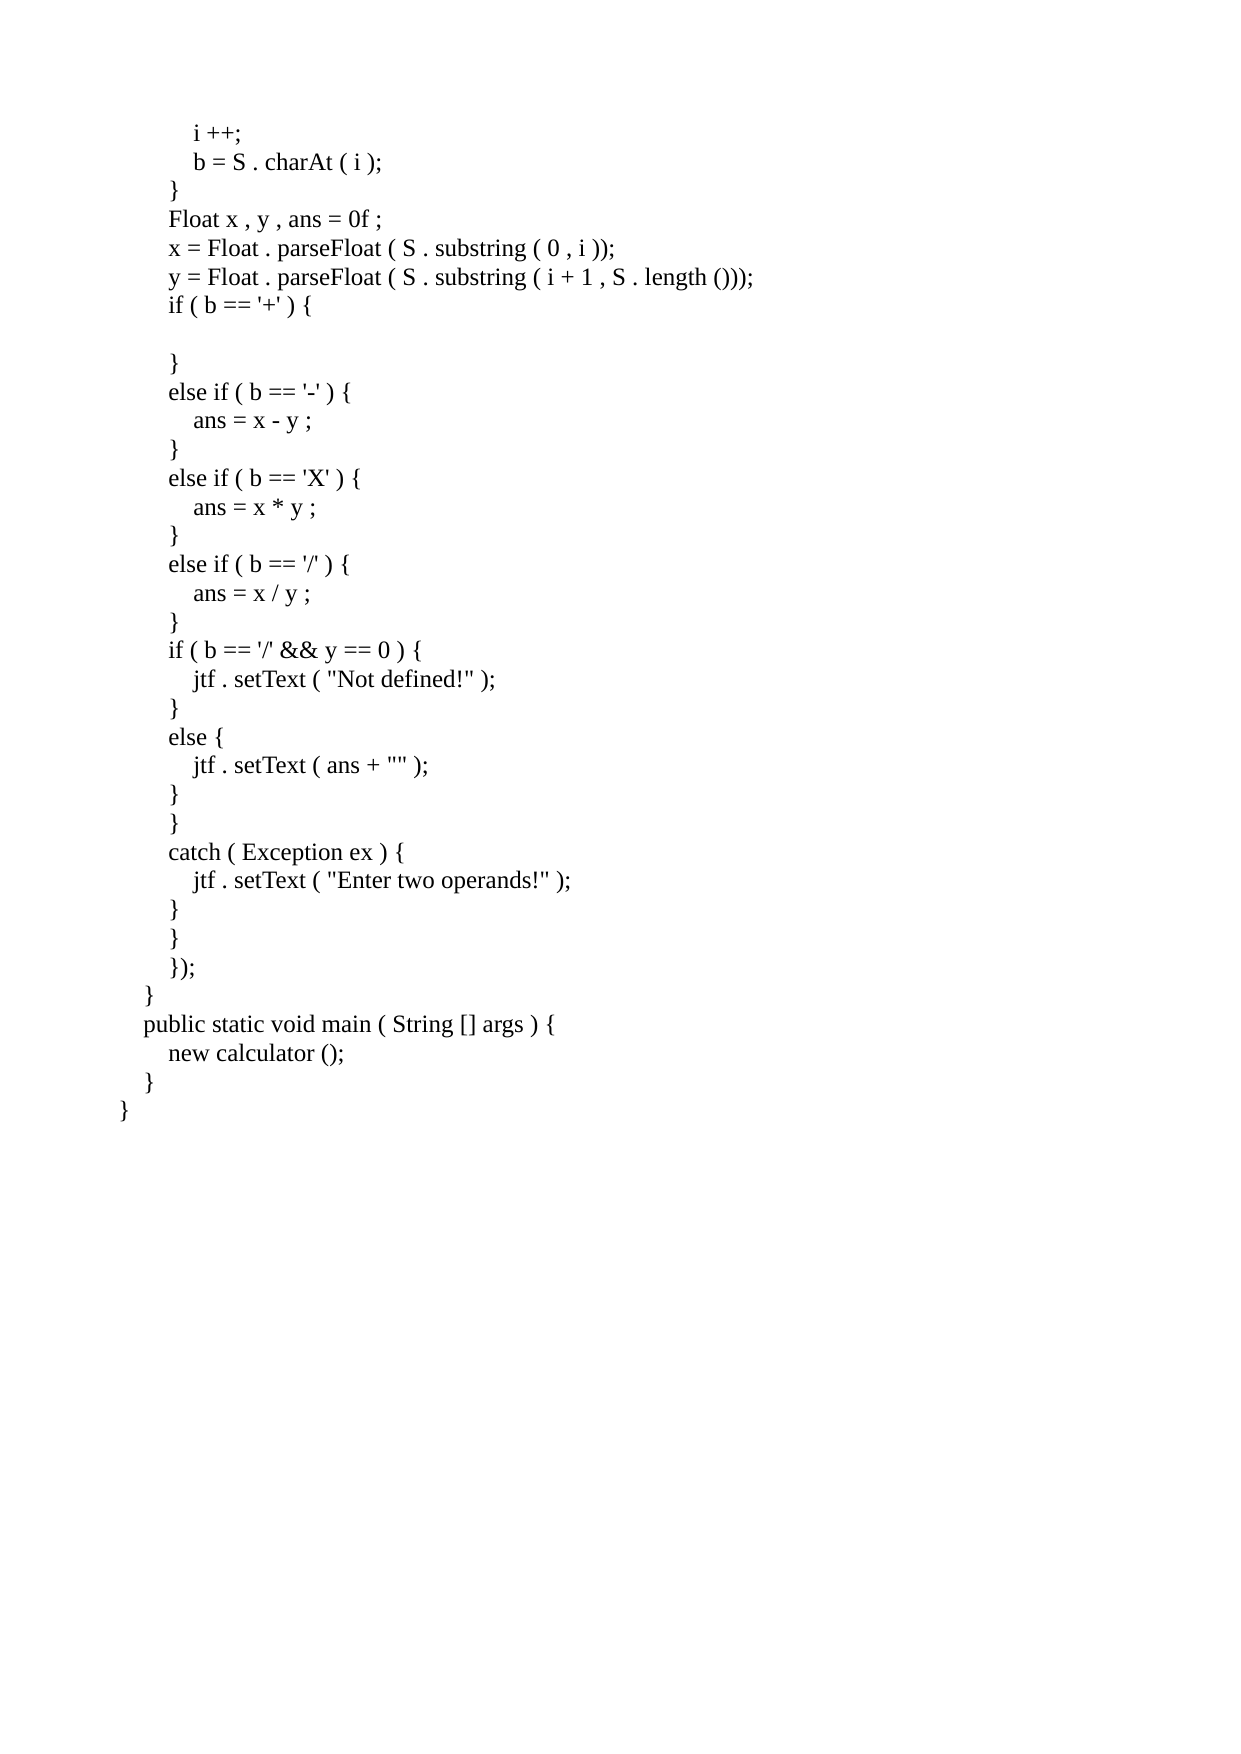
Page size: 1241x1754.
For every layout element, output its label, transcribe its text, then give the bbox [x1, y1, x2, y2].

text jtf . setText ( "Enter two operands!" ); [118, 866, 1122, 894]
text } [118, 981, 1122, 1009]
text Float x , y , ans = 0f ; [118, 204, 1122, 233]
text else if ( b == '/' ) { [118, 549, 1122, 578]
text i ++; [118, 118, 1122, 147]
text } [118, 693, 1122, 722]
text public static void main ( String [] args ) { [118, 1009, 1122, 1038]
text } [118, 521, 1122, 549]
text ans = x / y ; [118, 578, 1122, 607]
text else { [118, 722, 1122, 751]
text } [118, 894, 1122, 923]
text jtf . setText ( "Not defined!" ); [118, 664, 1122, 693]
text } [118, 808, 1122, 837]
text y = Float . parseFloat ( S . substring ( i + 1 , S . length ())); [118, 262, 1122, 291]
text ans = x * y ; [118, 492, 1122, 521]
text ans = x - y ; [118, 406, 1122, 434]
text else if ( b == 'X' ) { [118, 463, 1122, 492]
text else if ( b == '-' ) { [118, 377, 1122, 406]
text } [118, 176, 1122, 204]
text x = Float . parseFloat ( S . substring ( 0 , i )); [118, 233, 1122, 262]
text } [118, 1067, 1122, 1096]
text if ( b == '/' && y == 0 ) { [118, 636, 1122, 664]
text } [118, 607, 1122, 636]
text if ( b == '+' ) { [118, 291, 1122, 319]
text }); [118, 952, 1122, 981]
text new calculator (); [118, 1038, 1122, 1067]
text } [118, 434, 1122, 463]
text b = S . charAt ( i ); [118, 147, 1122, 176]
text } [118, 1096, 1122, 1124]
text catch ( Exception ex ) { [118, 837, 1122, 866]
text } [118, 779, 1122, 808]
text jtf . setText ( ans + "" ); [118, 751, 1122, 779]
text } [118, 348, 1122, 377]
text } [118, 923, 1122, 952]
